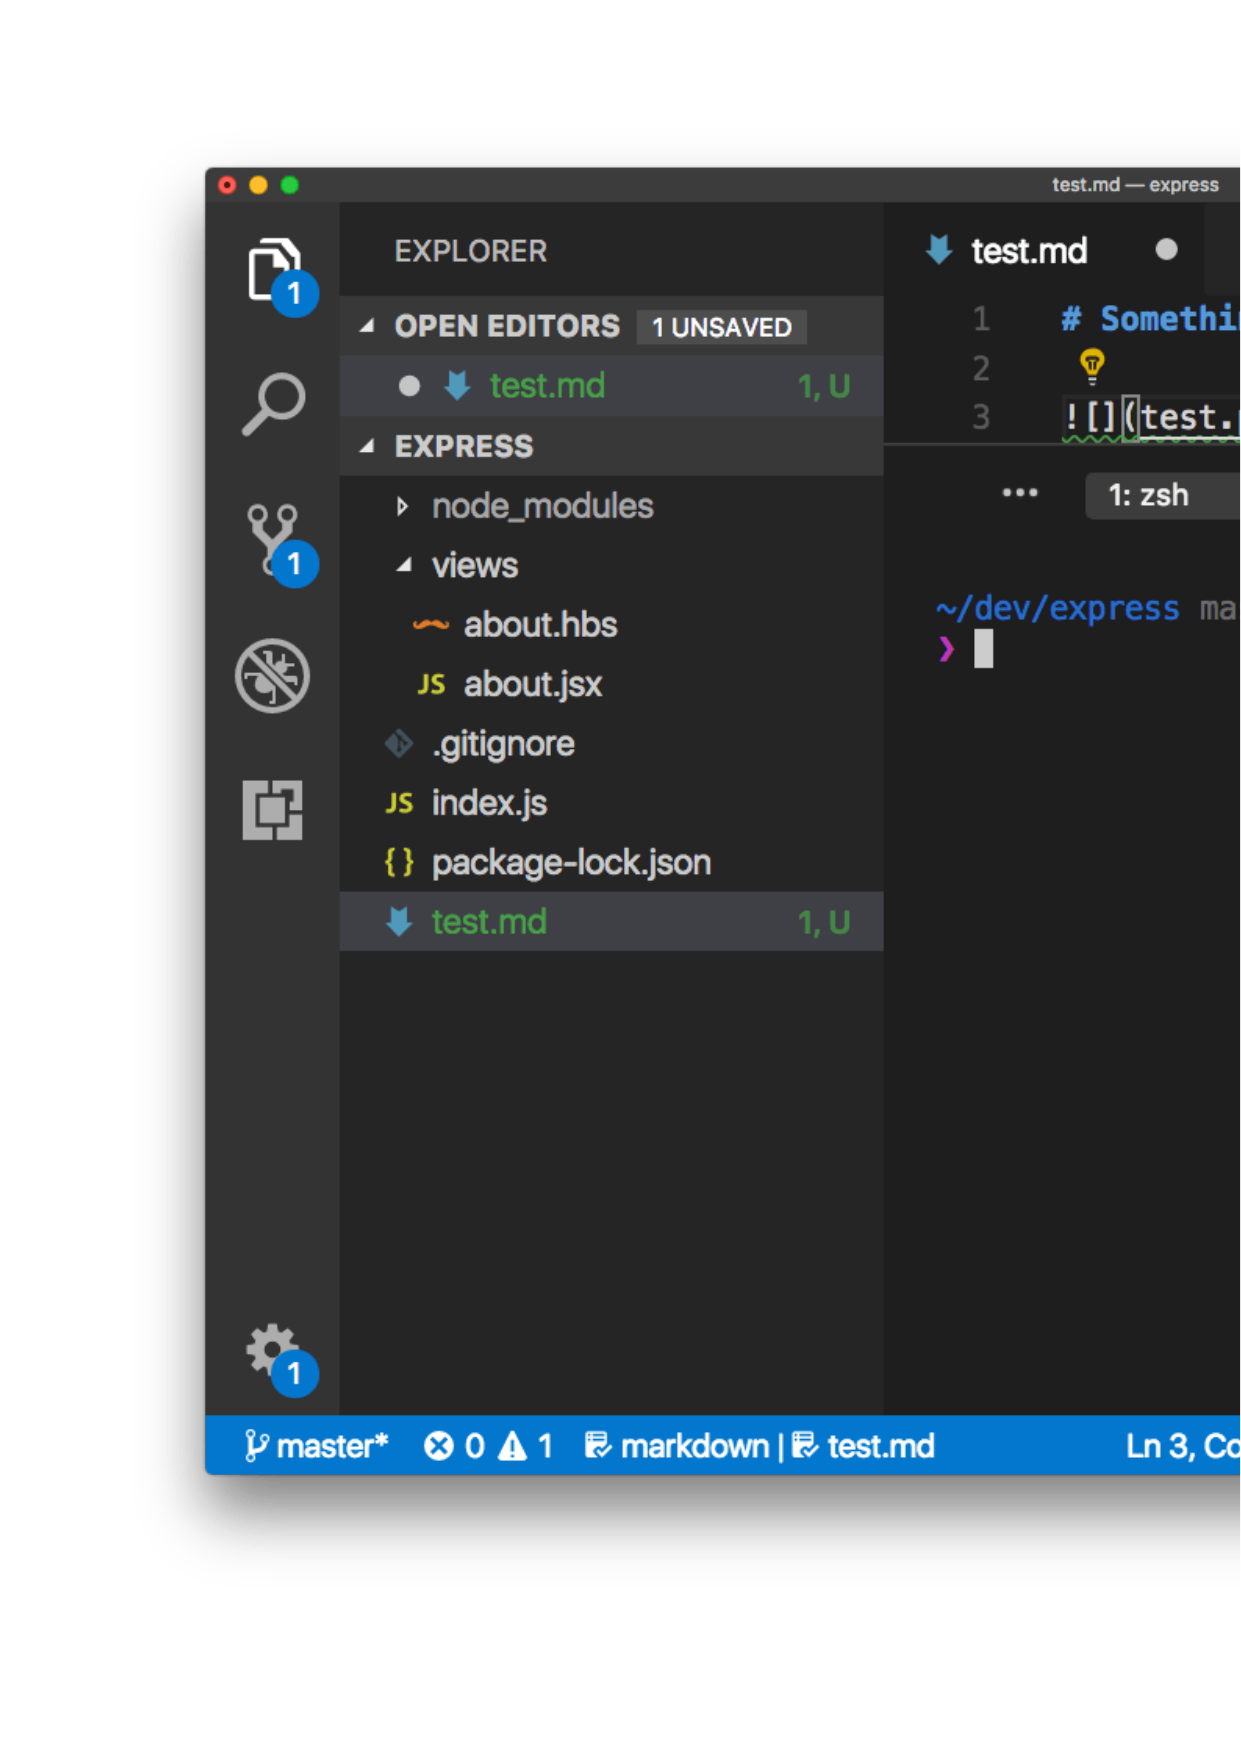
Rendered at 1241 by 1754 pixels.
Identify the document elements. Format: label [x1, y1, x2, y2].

picture [118, 118, 1241, 1600]
